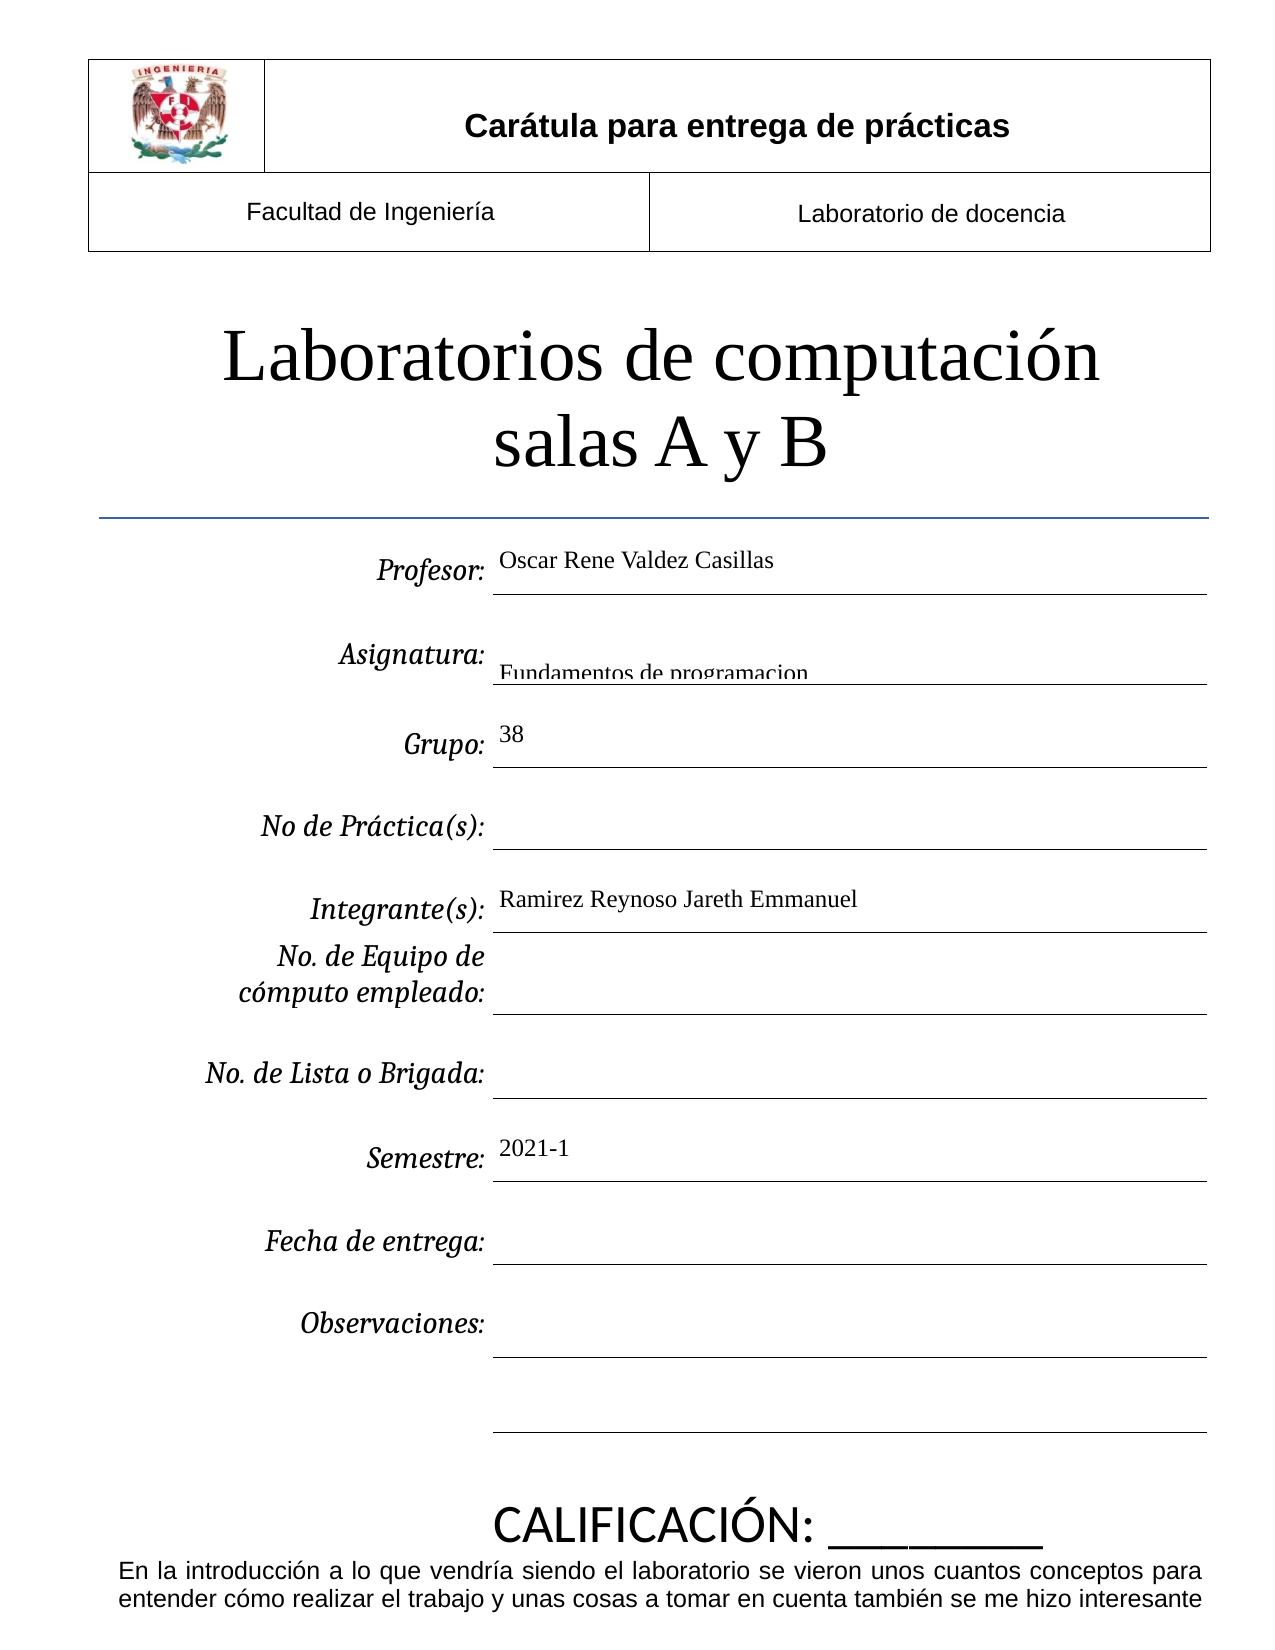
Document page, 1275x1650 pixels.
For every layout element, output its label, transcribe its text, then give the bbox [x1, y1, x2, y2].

table_cell Integrante(s): [118, 849, 493, 932]
table_cell [493, 1358, 1207, 1432]
text salas A y B [118, 396, 1205, 482]
table_cell No. de Lista o Brigada: [118, 1014, 493, 1098]
table_header Profesor: [118, 519, 493, 594]
table_cell 38 [493, 685, 1207, 766]
table_cell [118, 1357, 493, 1432]
table_cell Facultad de Ingeniería [89, 173, 649, 251]
table_cell Observaciones: [118, 1264, 493, 1357]
table_cell Fundamentos de programacion [493, 595, 1207, 684]
table_cell [493, 1182, 1207, 1263]
table_cell Fecha de entrega: [118, 1181, 493, 1263]
table_cell No. de Equipo de cómputo empleado: [118, 932, 493, 1013]
text CALIFICACIÓN: ________ [118, 1489, 1205, 1556]
text En la introducción a lo que vendría siendo el laboratorio se vieron unos cuantos conceptos para entender cómo realizar el trabajo y unas cosas a tomar en cuenta también se me hizo interesante [118, 1556, 1205, 1613]
table_cell [493, 1265, 1207, 1357]
table_cell 2021-1 [493, 1099, 1207, 1181]
table_cell Asignatura: [118, 594, 493, 684]
table_cell Laboratorio de docencia [650, 173, 1210, 251]
table_cell [493, 768, 1207, 849]
table_header Oscar Rene Valdez Casillas [493, 519, 1207, 594]
table_header [493, 511, 1207, 517]
table_header [89, 60, 264, 172]
table_cell [493, 1015, 1207, 1098]
text Laboratorios de computación [118, 310, 1205, 396]
table_header Carátula para entrega de prácticas [265, 60, 1210, 172]
table_header [118, 511, 493, 517]
table_cell Semestre: [118, 1098, 493, 1181]
table_cell Grupo: [118, 684, 493, 766]
table_cell No de Práctica(s): [118, 766, 493, 849]
table_cell Ramirez Reynoso Jareth Emmanuel [493, 850, 1207, 932]
table_cell [493, 933, 1207, 1013]
